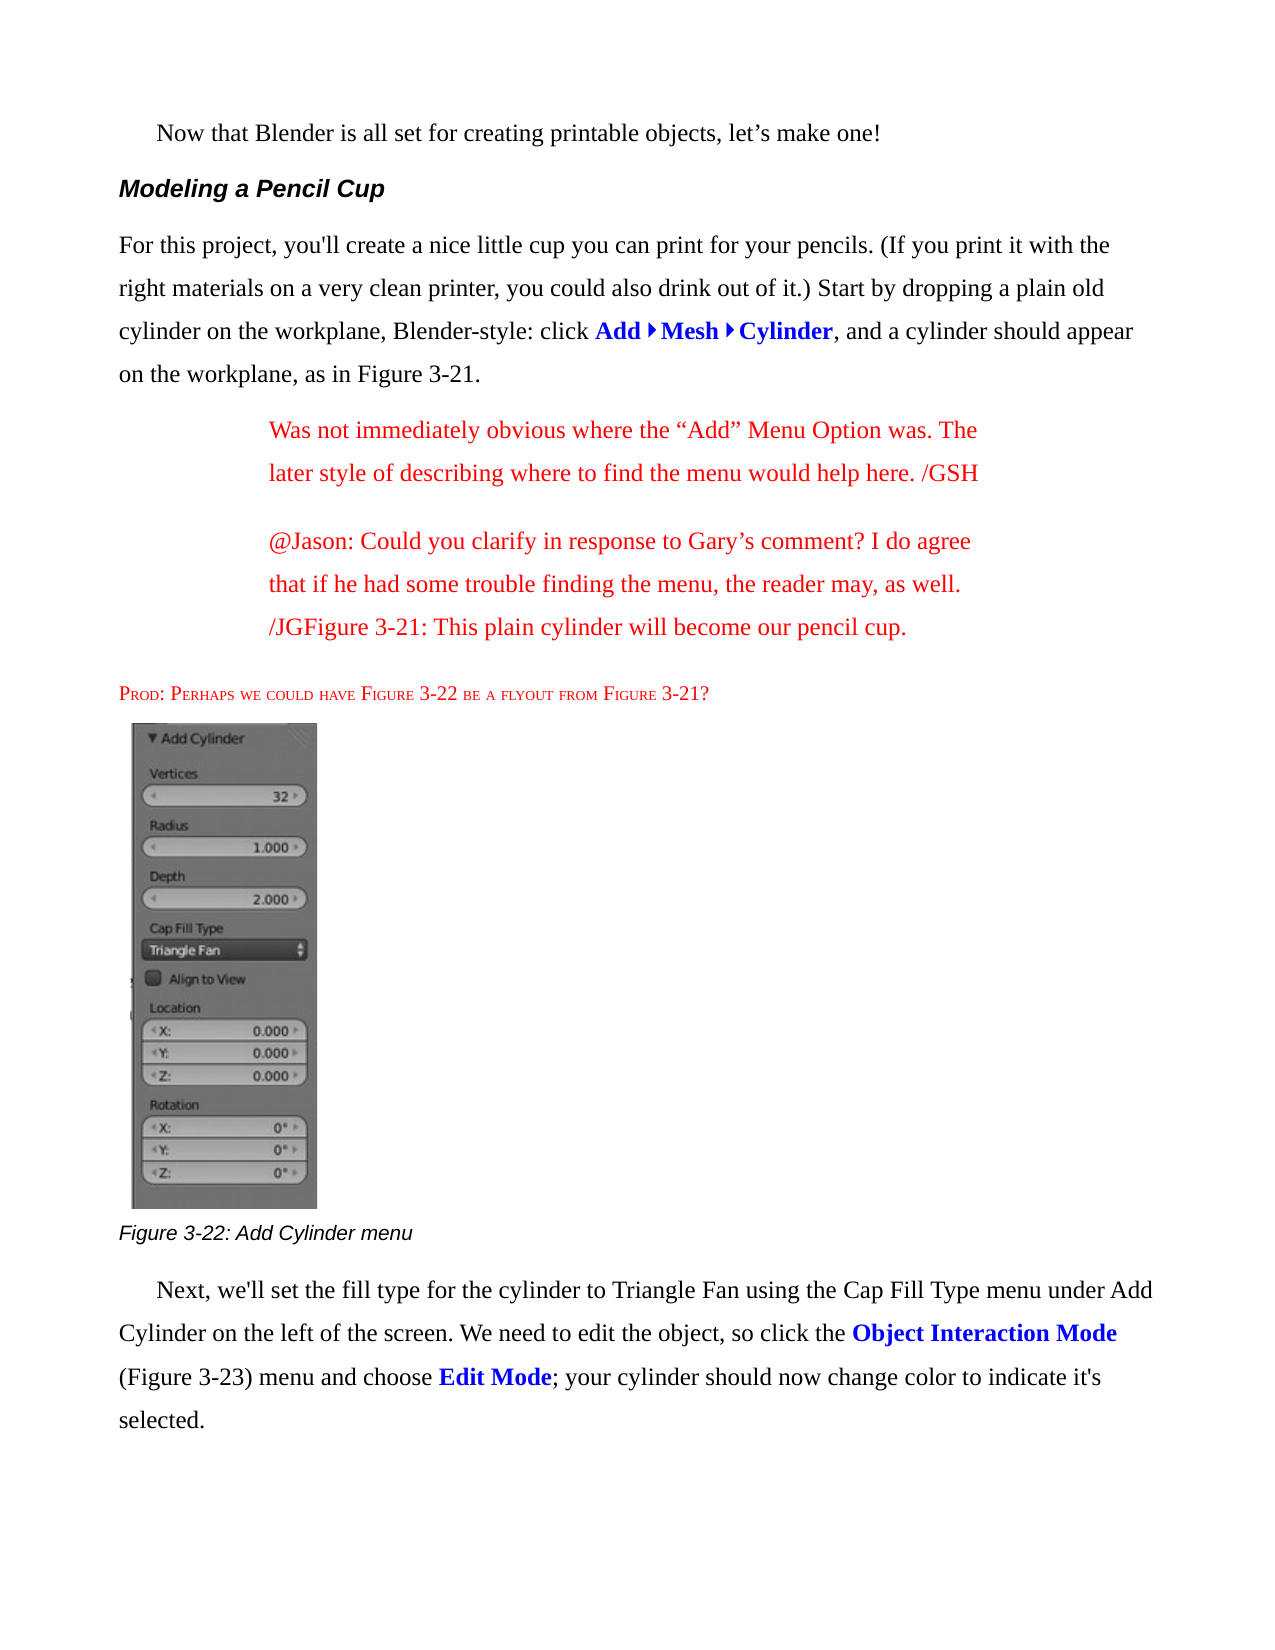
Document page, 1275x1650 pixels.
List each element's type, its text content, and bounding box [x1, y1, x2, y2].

text @Jason: Could you clarify in response to Gary’s comment? I do agree that if he had some trouble finding the menu, the reader may, as well. /JGFigure 3-21: This plain cylinder will become our pencil cup. [268, 526, 1006, 641]
text Figure 3-22: Add Cylinder menu [118, 741, 1156, 1245]
text Next, we'll set the fill type for the cylinder to Triangle Fan using the Cap Fill Type menu under Add Cylinder on the left of the screen. We need to edit the object, so click the Object Interaction Mode (Figure 3-23) menu and choose Edit Mode; your cylinder should now change color to indicate it's selected. [118, 1275, 1156, 1433]
text Prod: Perhaps we could have Figure 3-22 be a flyout from Figure 3-21? [118, 680, 1156, 704]
picture [130, 723, 318, 1209]
text Modeling a Pencil Cup [118, 174, 1156, 203]
text Now that Blender is all set for creating printable objects, let’s make one! [118, 118, 1156, 147]
text For this project, you'll create a nice little cup you can print for your pencils. (If you print it with the right materials on a very clean printer, you could also drink out of it.) Start by dropping a plain old cylinder on the workplane, Blender-style: click Add4Mesh4Cylinder, and a cylinder should appear on the workplane, as in Figure 3-21. [118, 230, 1156, 388]
text Was not immediately obvious where the “Add” Menu Option was. The later style of describing where to find the menu would help here. /GSH [268, 415, 1006, 487]
